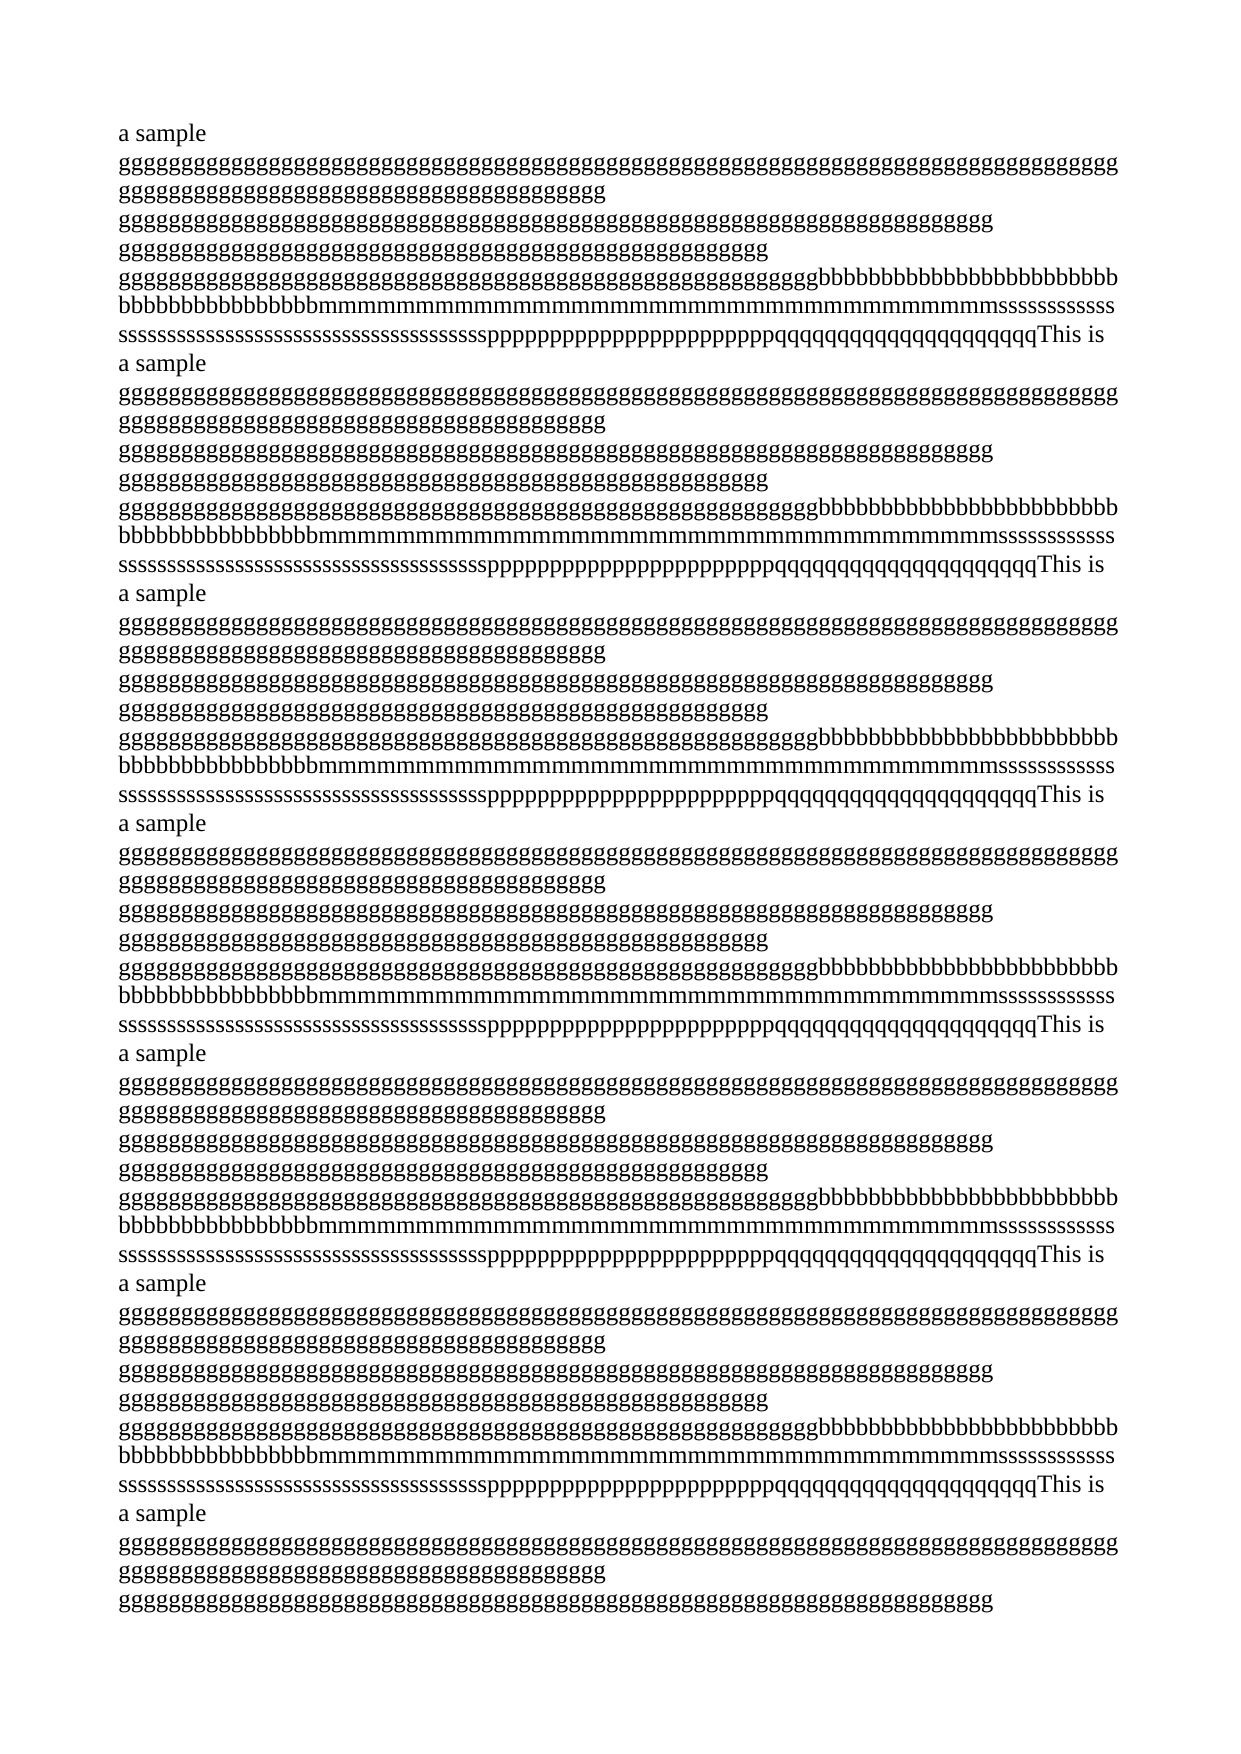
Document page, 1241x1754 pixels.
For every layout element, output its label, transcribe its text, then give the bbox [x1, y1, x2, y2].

text ggggggggggggggggggggggggggggggggggggggggggggggggggggggggggggggggggggggggggggggggggggggggggggggggggggggggggggggggggggggg [118, 837, 1122, 894]
text gggggggggggggggggggggggggggggggggggggggggggggggggggggggggggggggggggggg [118, 434, 1122, 463]
text gggggggggggggggggggggggggggggggggggggggggggggggggggg [118, 463, 1122, 492]
text ggggggggggggggggggggggggggggggggggggggggggggggggggggggggbbbbbbbbbbbbbbbbbbbbbbbbbbbbbbbbbbbbbbbbmmmmmmmmmmmmmmmmmmmmmmmmmmmmmmmmmmmsssssssssssssssssssssssssssssssssssssssssssssssssspppppppppppppppppppppppqqqqqqqqqqqqqqqqqqqqqThis is a sample [118, 262, 1122, 377]
text ggggggggggggggggggggggggggggggggggggggggggggggggggggggggbbbbbbbbbbbbbbbbbbbbbbbbbbbbbbbbbbbbbbbbmmmmmmmmmmmmmmmmmmmmmmmmmmmmmmmmmmmsssssssssssssssssssssssssssssssssssssssssssssssssspppppppppppppppppppppppqqqqqqqqqqqqqqqqqqqqqThis is a sample [118, 1182, 1122, 1297]
text a sample [118, 118, 1122, 147]
text gggggggggggggggggggggggggggggggggggggggggggggggggggggggggggggggggggggg [118, 664, 1122, 693]
text gggggggggggggggggggggggggggggggggggggggggggggggggggggggggggggggggggggg [118, 1584, 1122, 1613]
text gggggggggggggggggggggggggggggggggggggggggggggggggggg [118, 1383, 1122, 1412]
text gggggggggggggggggggggggggggggggggggggggggggggggggggggggggggggggggggggg [118, 204, 1122, 233]
text ggggggggggggggggggggggggggggggggggggggggggggggggggggggggggggggggggggggggggggggggggggggggggggggggggggggggggggggggggggggg [118, 607, 1122, 664]
text ggggggggggggggggggggggggggggggggggggggggggggggggggggggggggggggggggggggggggggggggggggggggggggggggggggggggggggggggggggggg [118, 1297, 1122, 1354]
text gggggggggggggggggggggggggggggggggggggggggggggggggggggggggggggggggggggg [118, 1354, 1122, 1383]
text ggggggggggggggggggggggggggggggggggggggggggggggggggggggggggggggggggggggggggggggggggggggggggggggggggggggggggggggggggggggg [118, 1527, 1122, 1584]
text ggggggggggggggggggggggggggggggggggggggggggggggggggggggggbbbbbbbbbbbbbbbbbbbbbbbbbbbbbbbbbbbbbbbbmmmmmmmmmmmmmmmmmmmmmmmmmmmmmmmmmmmsssssssssssssssssssssssssssssssssssssssssssssssssspppppppppppppppppppppppqqqqqqqqqqqqqqqqqqqqqThis is a sample [118, 1412, 1122, 1527]
text gggggggggggggggggggggggggggggggggggggggggggggggggggggggggggggggggggggg [118, 1124, 1122, 1153]
text gggggggggggggggggggggggggggggggggggggggggggggggggggg [118, 1153, 1122, 1182]
text ggggggggggggggggggggggggggggggggggggggggggggggggggggggggggggggggggggggggggggggggggggggggggggggggggggggggggggggggggggggg [118, 377, 1122, 434]
text gggggggggggggggggggggggggggggggggggggggggggggggggggg [118, 233, 1122, 262]
text ggggggggggggggggggggggggggggggggggggggggggggggggggggggggbbbbbbbbbbbbbbbbbbbbbbbbbbbbbbbbbbbbbbbbmmmmmmmmmmmmmmmmmmmmmmmmmmmmmmmmmmmsssssssssssssssssssssssssssssssssssssssssssssssssspppppppppppppppppppppppqqqqqqqqqqqqqqqqqqqqqThis is a sample [118, 722, 1122, 837]
text gggggggggggggggggggggggggggggggggggggggggggggggggggg [118, 693, 1122, 722]
text ggggggggggggggggggggggggggggggggggggggggggggggggggggggggggggggggggggggggggggggggggggggggggggggggggggggggggggggggggggggg [118, 1067, 1122, 1124]
text gggggggggggggggggggggggggggggggggggggggggggggggggggggggggggggggggggggg [118, 894, 1122, 923]
text ggggggggggggggggggggggggggggggggggggggggggggggggggggggggbbbbbbbbbbbbbbbbbbbbbbbbbbbbbbbbbbbbbbbbmmmmmmmmmmmmmmmmmmmmmmmmmmmmmmmmmmmsssssssssssssssssssssssssssssssssssssssssssssssssspppppppppppppppppppppppqqqqqqqqqqqqqqqqqqqqqThis is a sample [118, 492, 1122, 607]
text ggggggggggggggggggggggggggggggggggggggggggggggggggggggggbbbbbbbbbbbbbbbbbbbbbbbbbbbbbbbbbbbbbbbbmmmmmmmmmmmmmmmmmmmmmmmmmmmmmmmmmmmsssssssssssssssssssssssssssssssssssssssssssssssssspppppppppppppppppppppppqqqqqqqqqqqqqqqqqqqqqThis is a sample [118, 952, 1122, 1067]
text ggggggggggggggggggggggggggggggggggggggggggggggggggggggggggggggggggggggggggggggggggggggggggggggggggggggggggggggggggggggg [118, 147, 1122, 204]
text gggggggggggggggggggggggggggggggggggggggggggggggggggg [118, 923, 1122, 952]
